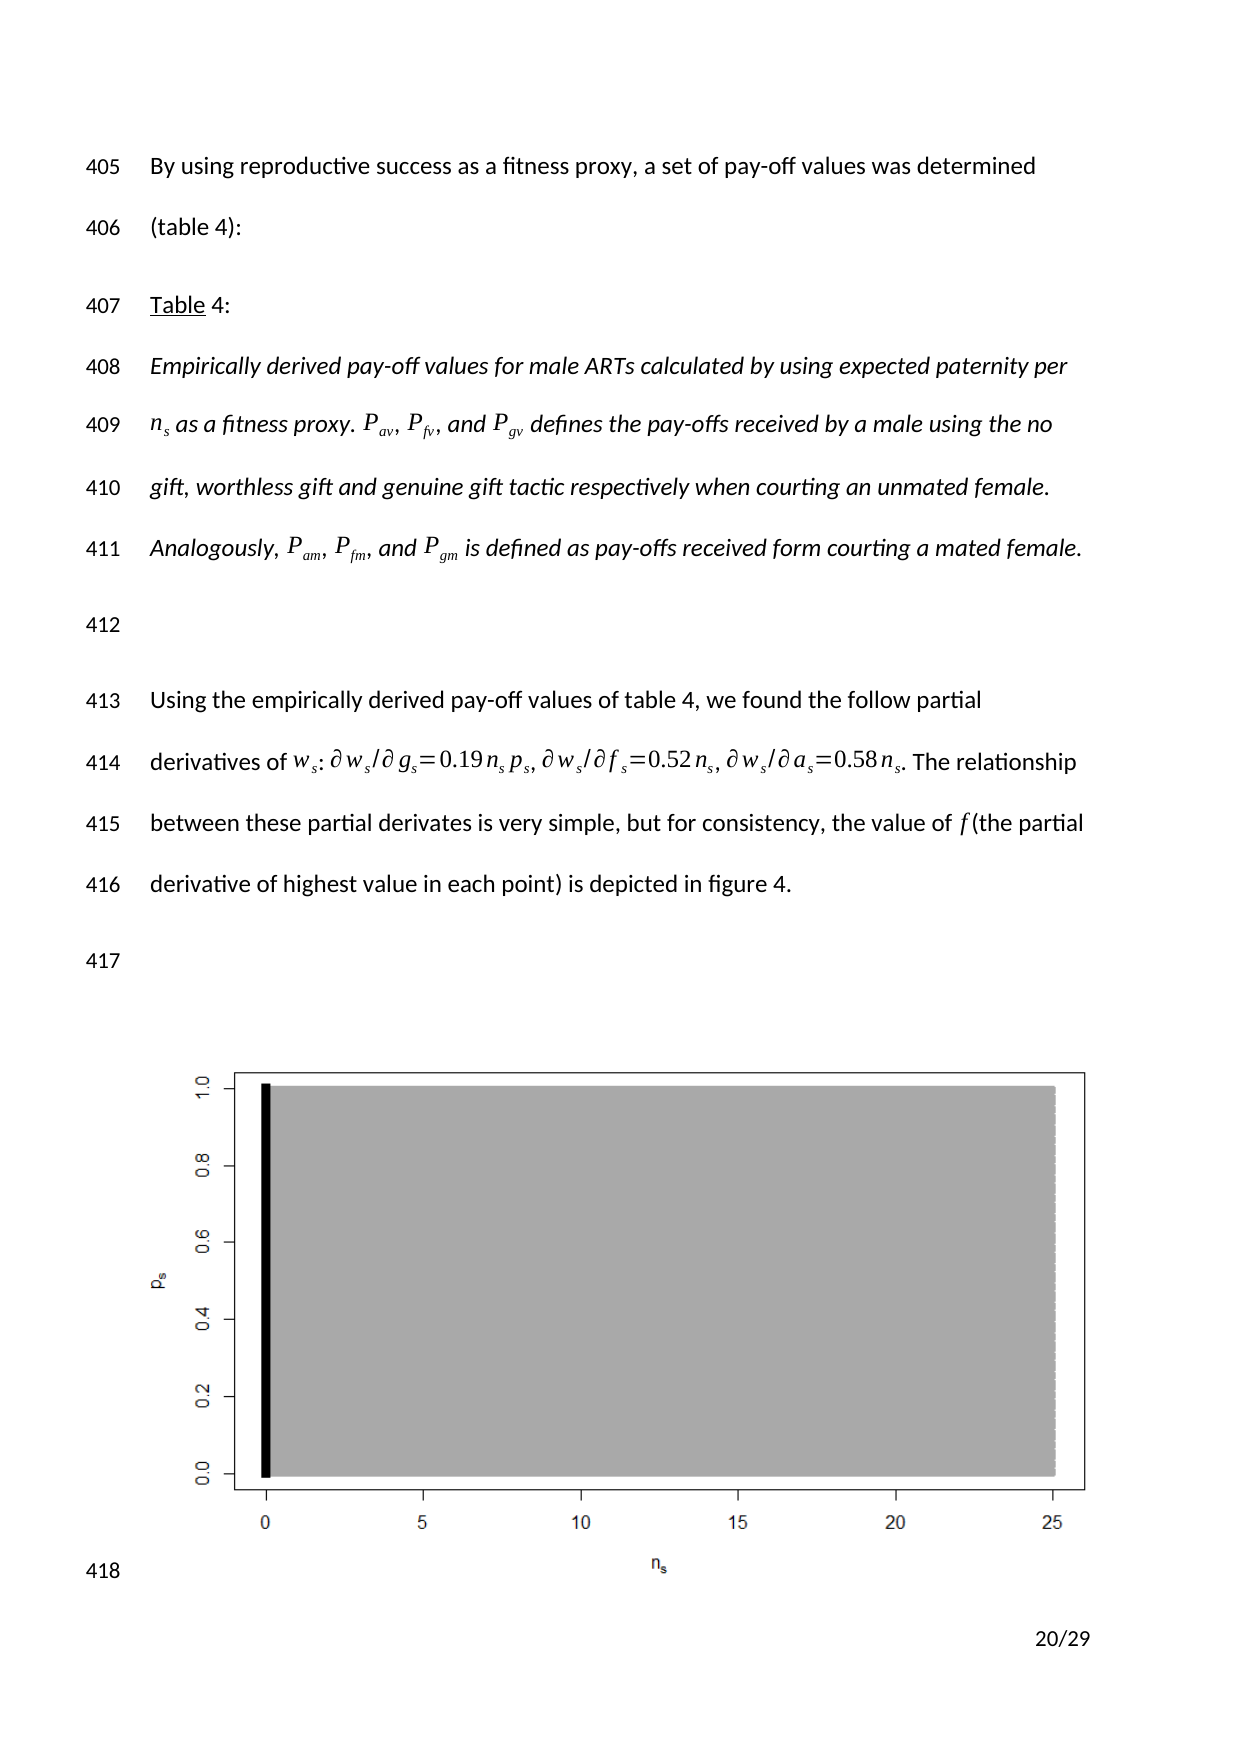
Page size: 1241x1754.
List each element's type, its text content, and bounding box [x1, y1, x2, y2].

picture [150, 1020, 1091, 1579]
text Using the empirically derived pay-off values of table 4, we found the follow partial derivatives of : , , . The relationship between these partial derivates is very simple, but for consistency, the value of (the partial derivative of highest value in each point) is depicted in figure 4. [150, 685, 1090, 899]
text Table 4: Empirically derived pay-off values for male ARTs calculated by using expected paternity per as a fitness proxy. , , and defines the pay-offs received by a male using the no gift, worthless gift and genuine gift tactic respectively when courting an unmated female. Analogously, , , and is defined as pay-offs received form courting a mated female. [150, 289, 1090, 563]
text By using reproductive success as a fitness proxy, a set of pay-off values was determined (table 4): [150, 150, 1090, 242]
